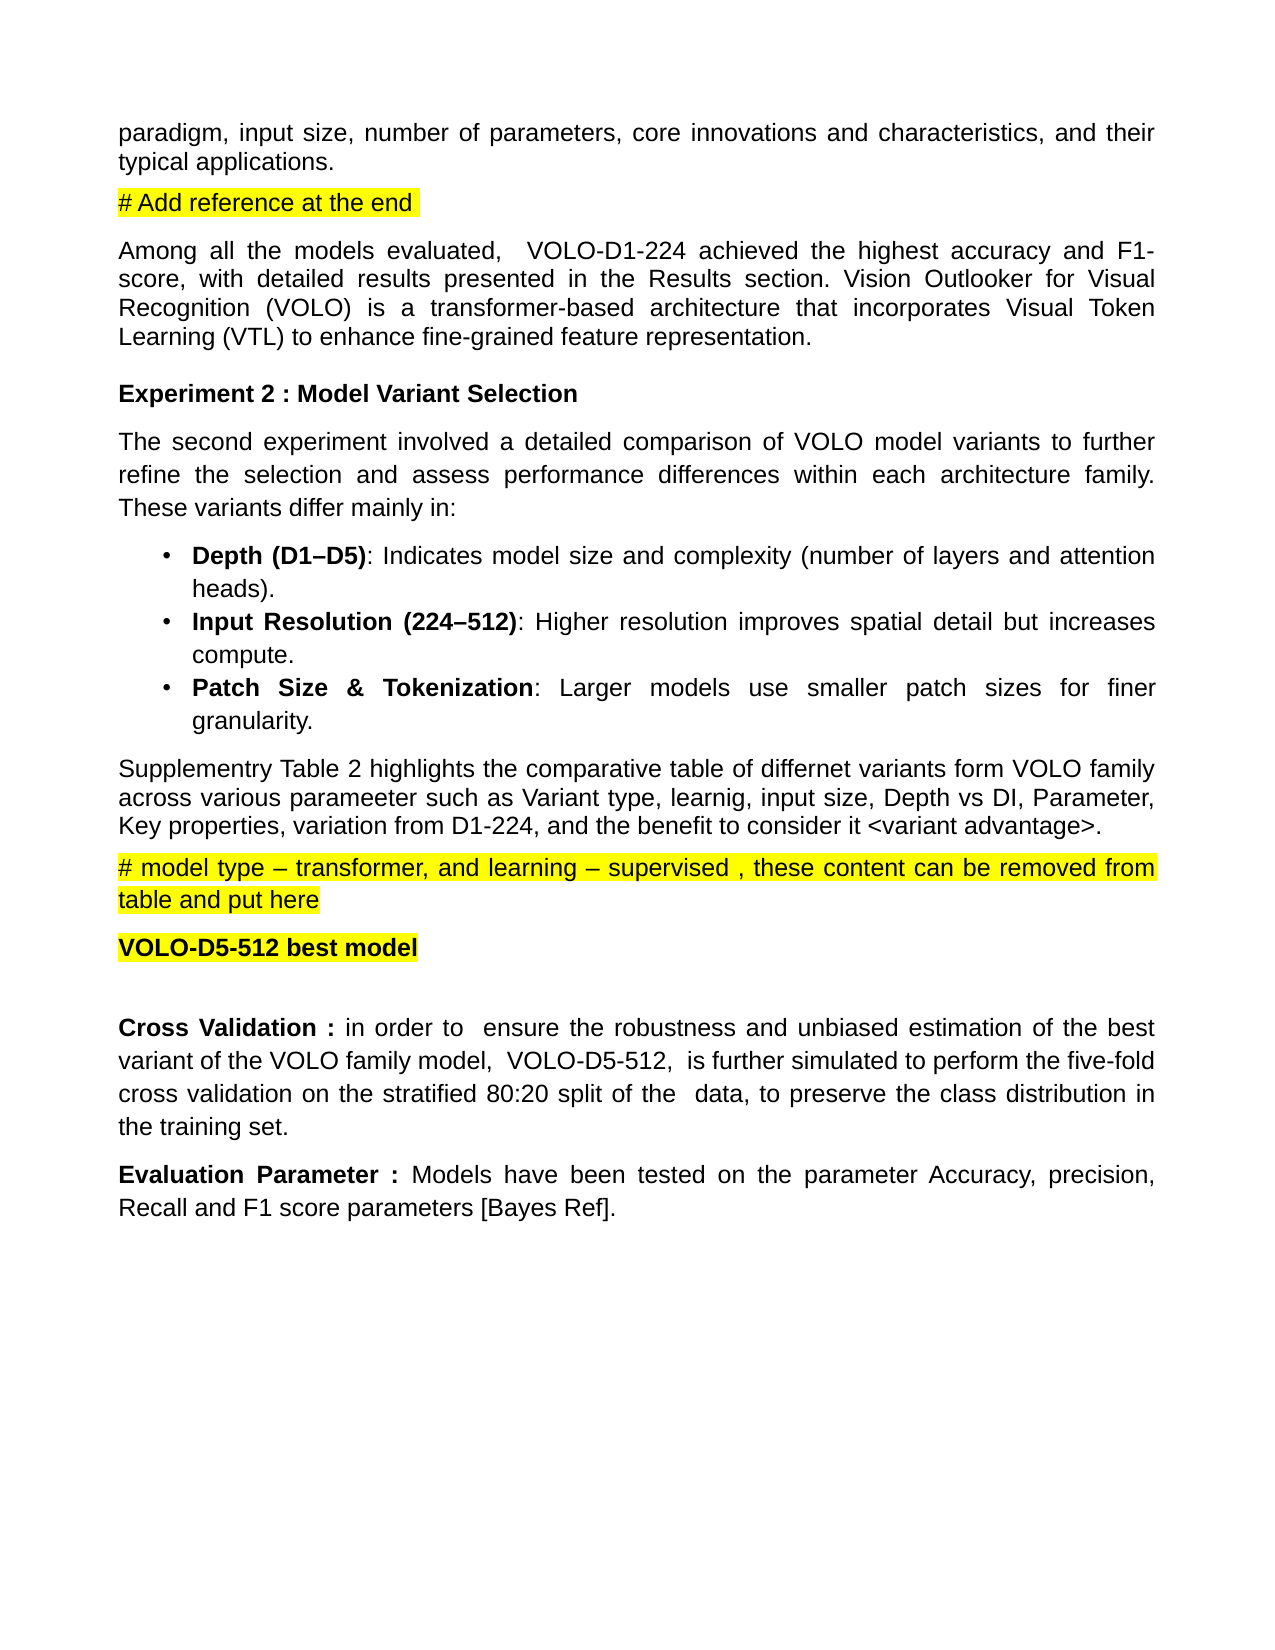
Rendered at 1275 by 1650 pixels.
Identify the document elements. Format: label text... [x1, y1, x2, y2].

text Evaluation Parameter : Models have been tested on the parameter Accuracy, precision, Recall and F1 score parameters [Bayes Ref]. [118, 1160, 1157, 1222]
list Patch Size & Tokenization: Larger models use smaller patch sizes for finer granularity. [162, 673, 1157, 735]
text # model type – transformer, and learning – supervised , these content can be removed from table and put here [118, 852, 1157, 914]
list Input Resolution (224–512): Higher resolution improves spatial detail but increases compute. [162, 607, 1157, 669]
subtitle Supplementry Table 2 highlights the comparative table of differnet variants form VOLO family across various parameeter such as Variant type, learnig, input size, Depth vs DI, Parameter, Key properties, variation from D1-224, and the benefit to consider it <variant advantage>. [118, 754, 1157, 840]
list Depth (D1–D5): Indicates model size and complexity (number of layers and attention heads). [162, 541, 1157, 603]
text Cross Validation : in order to ensure the robustness and unbiased estimation of the best variant of the VOLO family model, VOLO-D5-512, is further simulated to perform the five-fold cross validation on the stratified 80:20 split of the data, to preserve the class distribution in the training set. [118, 1013, 1157, 1141]
text VOLO-D5-512 best model [118, 933, 1157, 962]
text # Add reference at the end [118, 188, 1157, 217]
text Among all the models evaluated, VOLO-D1-224 achieved the highest accuracy and F1-score, with detailed results presented in the Results section. Vision Outlooker for Visual Recognition (VOLO) is a transformer-based architecture that incorporates Visual Token Learning (VTL) to enhance fine-grained feature representation. [118, 236, 1157, 351]
text The second experiment involved a detailed comparison of VOLO model variants to further refine the selection and assess performance differences within each architecture family. These variants differ mainly in: [118, 427, 1157, 522]
text paradigm, input size, number of parameters, core innovations and characteristics, and their typical applications. [118, 118, 1157, 176]
text Experiment 2 : Model Variant Selection [118, 379, 1157, 408]
